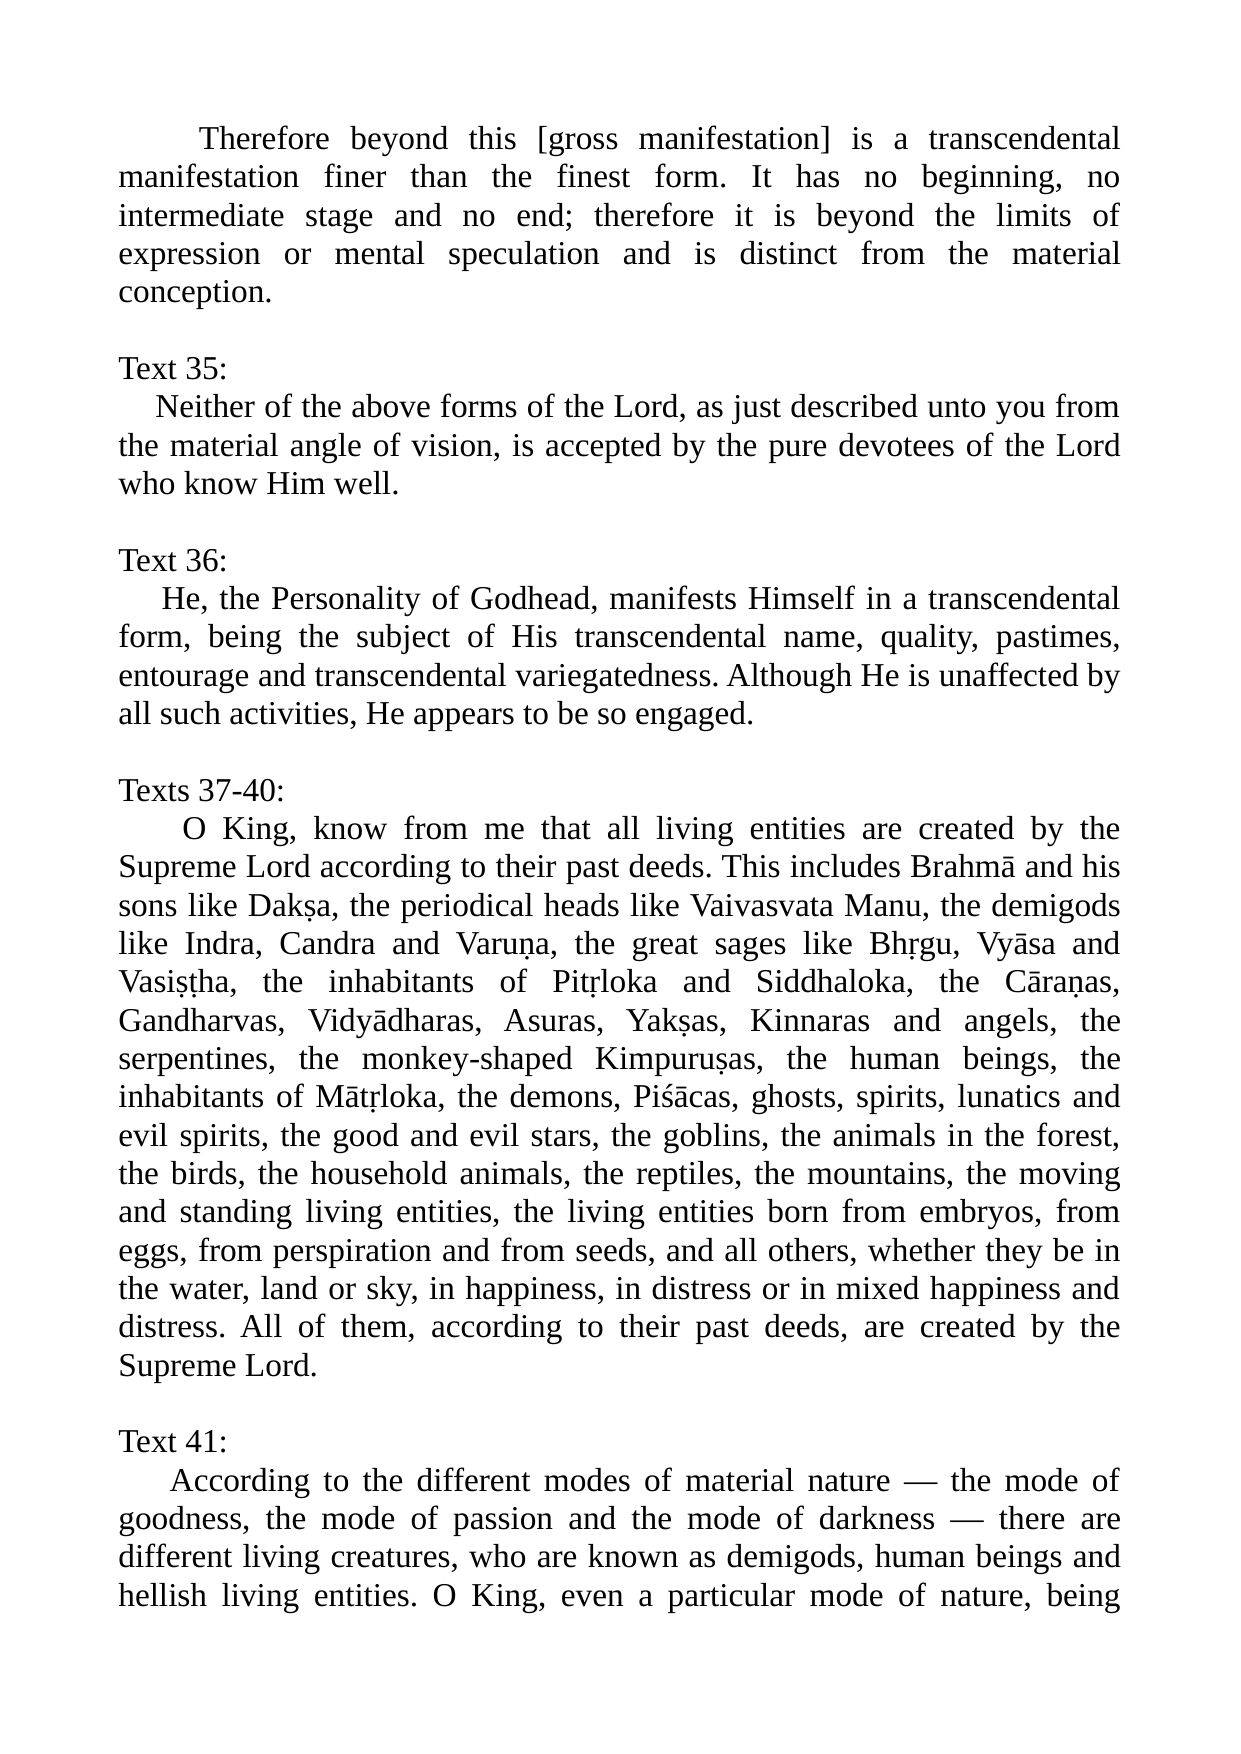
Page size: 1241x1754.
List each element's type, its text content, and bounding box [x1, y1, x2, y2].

text Text 35: [118, 348, 1122, 386]
text Texts 37-40: [118, 770, 1122, 808]
text According to the different modes of material nature — the mode of goodness, the mode of passion and the mode of darkness — there are different living creatures, who are known as demigods, human beings and hellish living entities. O King, even a particular mode of nature, being [118, 1460, 1122, 1613]
text He, the Personality of Godhead, manifests Himself in a transcendental form, being the subject of His transcendental name, quality, pastimes, entourage and transcendental variegatedness. Although He is unaffected by all such activities, He appears to be so engaged. [118, 578, 1122, 731]
text Text 41: [118, 1421, 1122, 1460]
text Neither of the above forms of the Lord, as just described unto you from the material angle of vision, is accepted by the pure devotees of the Lord who know Him well. [118, 386, 1122, 501]
text O King, know from me that all living entities are created by the Supreme Lord according to their past deeds. This includes Brahmā and his sons like Dakṣa, the periodical heads like Vaivasvata Manu, the demigods like Indra, Candra and Varuṇa, the great sages like Bhṛgu, Vyāsa and Vasiṣṭha, the inhabitants of Pitṛloka and Siddhaloka, the Cāraṇas, Gandharvas, Vidyādharas, Asuras, Yakṣas, Kinnaras and angels, the serpentines, the monkey-shaped Kimpuruṣas, the human beings, the inhabitants of Mātṛloka, the demons, Piśācas, ghosts, spirits, lunatics and evil spirits, the good and evil stars, the goblins, the animals in the forest, the birds, the household animals, the reptiles, the mountains, the moving and standing living entities, the living entities born from embryos, from eggs, from perspiration and from seeds, and all others, whether they be in the water, land or sky, in happiness, in distress or in mixed happiness and distress. All of them, according to their past deeds, are created by the Supreme Lord. [118, 808, 1122, 1383]
text Text 36: [118, 540, 1122, 578]
text Therefore beyond this [gross manifestation] is a transcendental manifestation finer than the finest form. It has no beginning, no intermediate stage and no end; therefore it is beyond the limits of expression or mental speculation and is distinct from the material conception. [118, 118, 1122, 310]
